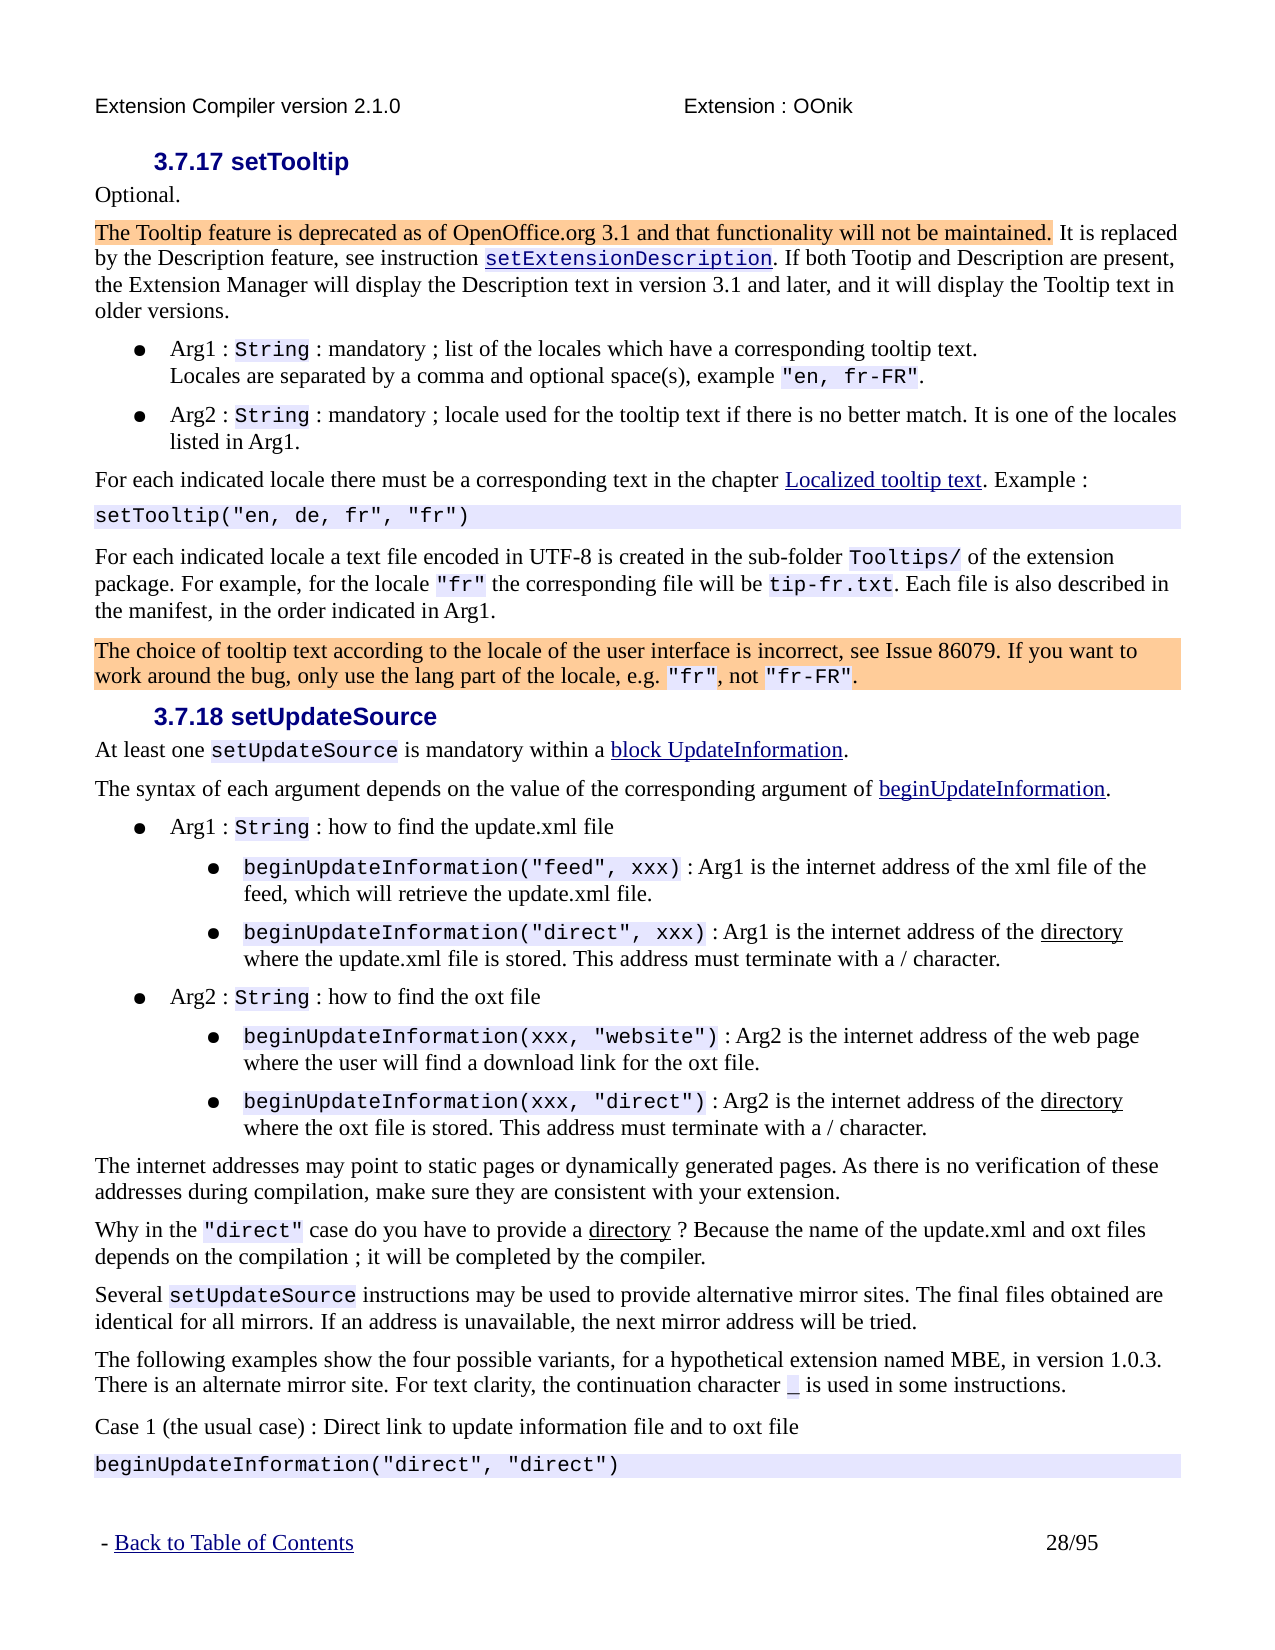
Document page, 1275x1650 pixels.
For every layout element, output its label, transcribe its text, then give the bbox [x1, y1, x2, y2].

text For each indicated locale there must be a corresponding text in the chapter Localized tooltip text. Example : [94, 467, 1181, 492]
text Several setUpdateSource instructions may be used to provide alternative mirror sites. The final files obtained are identical for all mirrors. If an address is unavailable, the next mirror address will be tried. [94, 1282, 1181, 1334]
text Optional. [94, 181, 1181, 207]
text The following examples show the four possible variants, for a hypothetical extension named MBE, in version 1.0.3. There is an alternate mirror site. For text clarity, the continuation character _ is used in some instructions. [94, 1347, 1181, 1399]
subtitle setTooltip [153, 147, 1181, 176]
text At least one setUpdateSource is mandatory within a block UpdateInformation. [94, 737, 1181, 763]
text beginUpdateInformation("direct", "direct") [94, 1454, 1181, 1478]
list Arg1 : String : how to find the update.xml file [132, 814, 1181, 841]
text The Tooltip feature is deprecated as of OpenOffice.org 3.1 and that functionality will not be maintained. It is replaced by the Description feature, see instruction setExtensionDescription. If both Tootip and Description are present, the Extension Manager will display the Description text in version 3.1 and later, and it will display the Tooltip text in older versions. [94, 219, 1181, 323]
text setTooltip("en, de, fr", "fr") [94, 505, 1181, 529]
text For each indicated locale a text file encoded in UTF-8 is created in the sub-folder Tooltips/ of the extension package. For example, for the locale "fr" the corresponding file will be tip-fr.txt. Each file is also described in the manifest, in the order indicated in Arg1. [94, 543, 1181, 623]
subtitle setUpdateSource [153, 703, 1181, 731]
list beginUpdateInformation("feed", xxx) : Arg1 is the internet address of the xml file of the feed, which will retrieve the update.xml file. [206, 853, 1181, 906]
text Why in the "direct" case do you have to provide a directory ? Because the name of the update.xml and oxt files depends on the compilation ; it will be completed by the compiler. [94, 1217, 1181, 1269]
list Arg1 : String : mandatory ; list of the locales which have a corresponding tooltip text. Locales are separated by a comma and optional space(s), example "en, fr-FR". [132, 336, 1181, 389]
list beginUpdateInformation(xxx, "website") : Arg2 is the internet address of the web page where the user will find a download link for the oxt file. [206, 1023, 1181, 1076]
list Arg2 : String : mandatory ; locale used for the tooltip text if there is no better match. It is one of the locales listed in Arg1. [132, 402, 1181, 454]
text The syntax of each argument depends on the value of the corresponding argument of beginUpdateInformation. [94, 776, 1181, 802]
list beginUpdateInformation(xxx, "direct") : Arg2 is the internet address of the directory where the oxt file is stored. This address must terminate with a / character. [206, 1088, 1181, 1141]
text The choice of tooltip text according to the locale of the user interface is incorrect, see Issue 86079. If you want to work around the bug, only use the lang part of the locale, e.g. "fr", not "fr-FR". [94, 638, 1181, 690]
text Case 1 (the usual case) : Direct link to update information file and to oxt file [94, 1414, 1181, 1439]
list beginUpdateInformation("direct", xxx) : Arg1 is the internet address of the directory where the update.xml file is stored. This address must terminate with a / character. [206, 918, 1181, 971]
list Arg2 : String : how to find the oxt file [132, 983, 1181, 1011]
text The internet addresses may point to static pages or dynamically generated pages. As there is no verification of these addresses during compilation, make sure they are consistent with your extension. [94, 1153, 1181, 1204]
